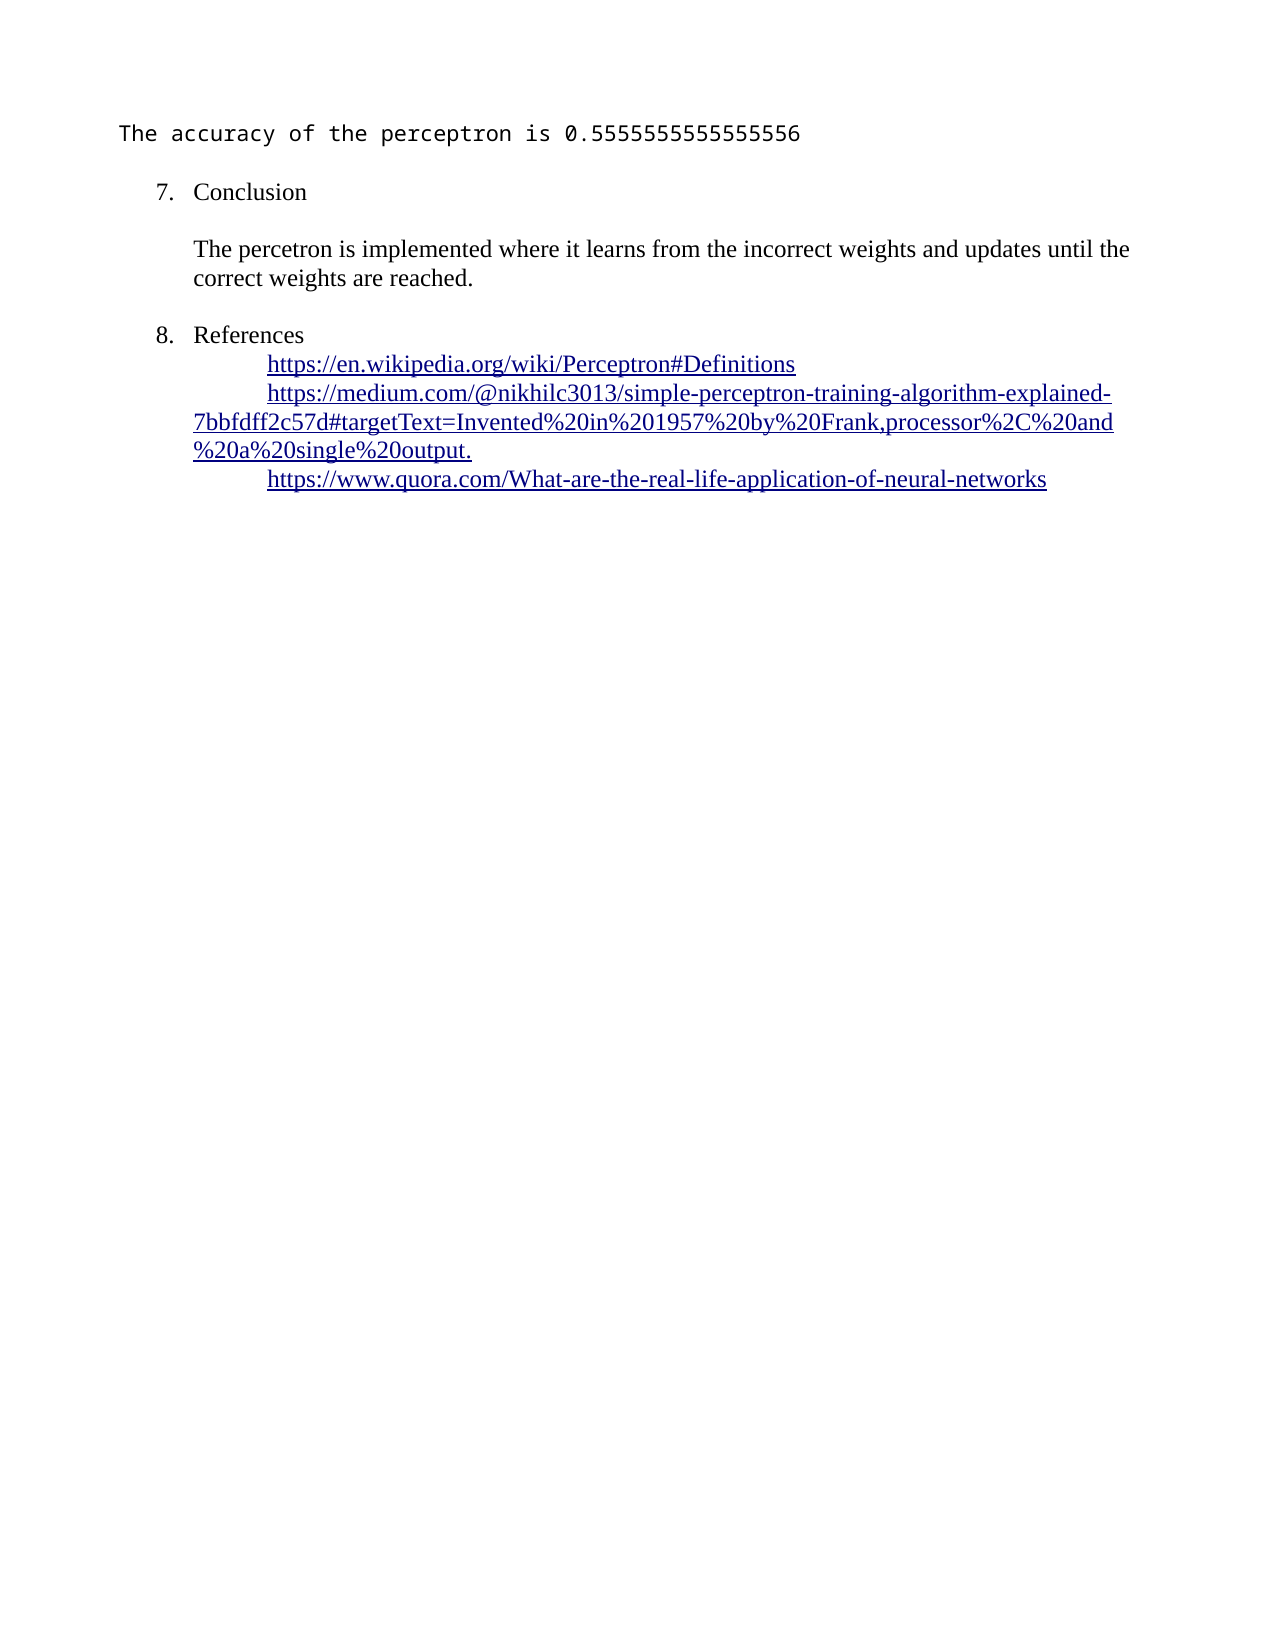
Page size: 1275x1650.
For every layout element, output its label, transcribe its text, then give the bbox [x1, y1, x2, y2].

list References [156, 320, 1157, 349]
list https://www.quora.com/What-are-the-real-life-application-of-neural-networks [193, 464, 1157, 493]
list https://medium.com/@nikhilc3013/simple-perceptron-training-algorithm-explained-7bbfdff2c57d#targetText=Invented%20in%201957%20by%20Frank,processor%2C%20and%20a%20single%20output. [193, 378, 1157, 464]
list https://en.wikipedia.org/wiki/Perceptron#Definitions [193, 349, 1157, 378]
text The accuracy of the perceptron is 0.5555555555555556 [118, 118, 1157, 148]
list The percetron is implemented where it learns from the incorrect weights and updates until the correct weights are reached. [193, 234, 1157, 292]
list Conclusion [156, 177, 1157, 205]
